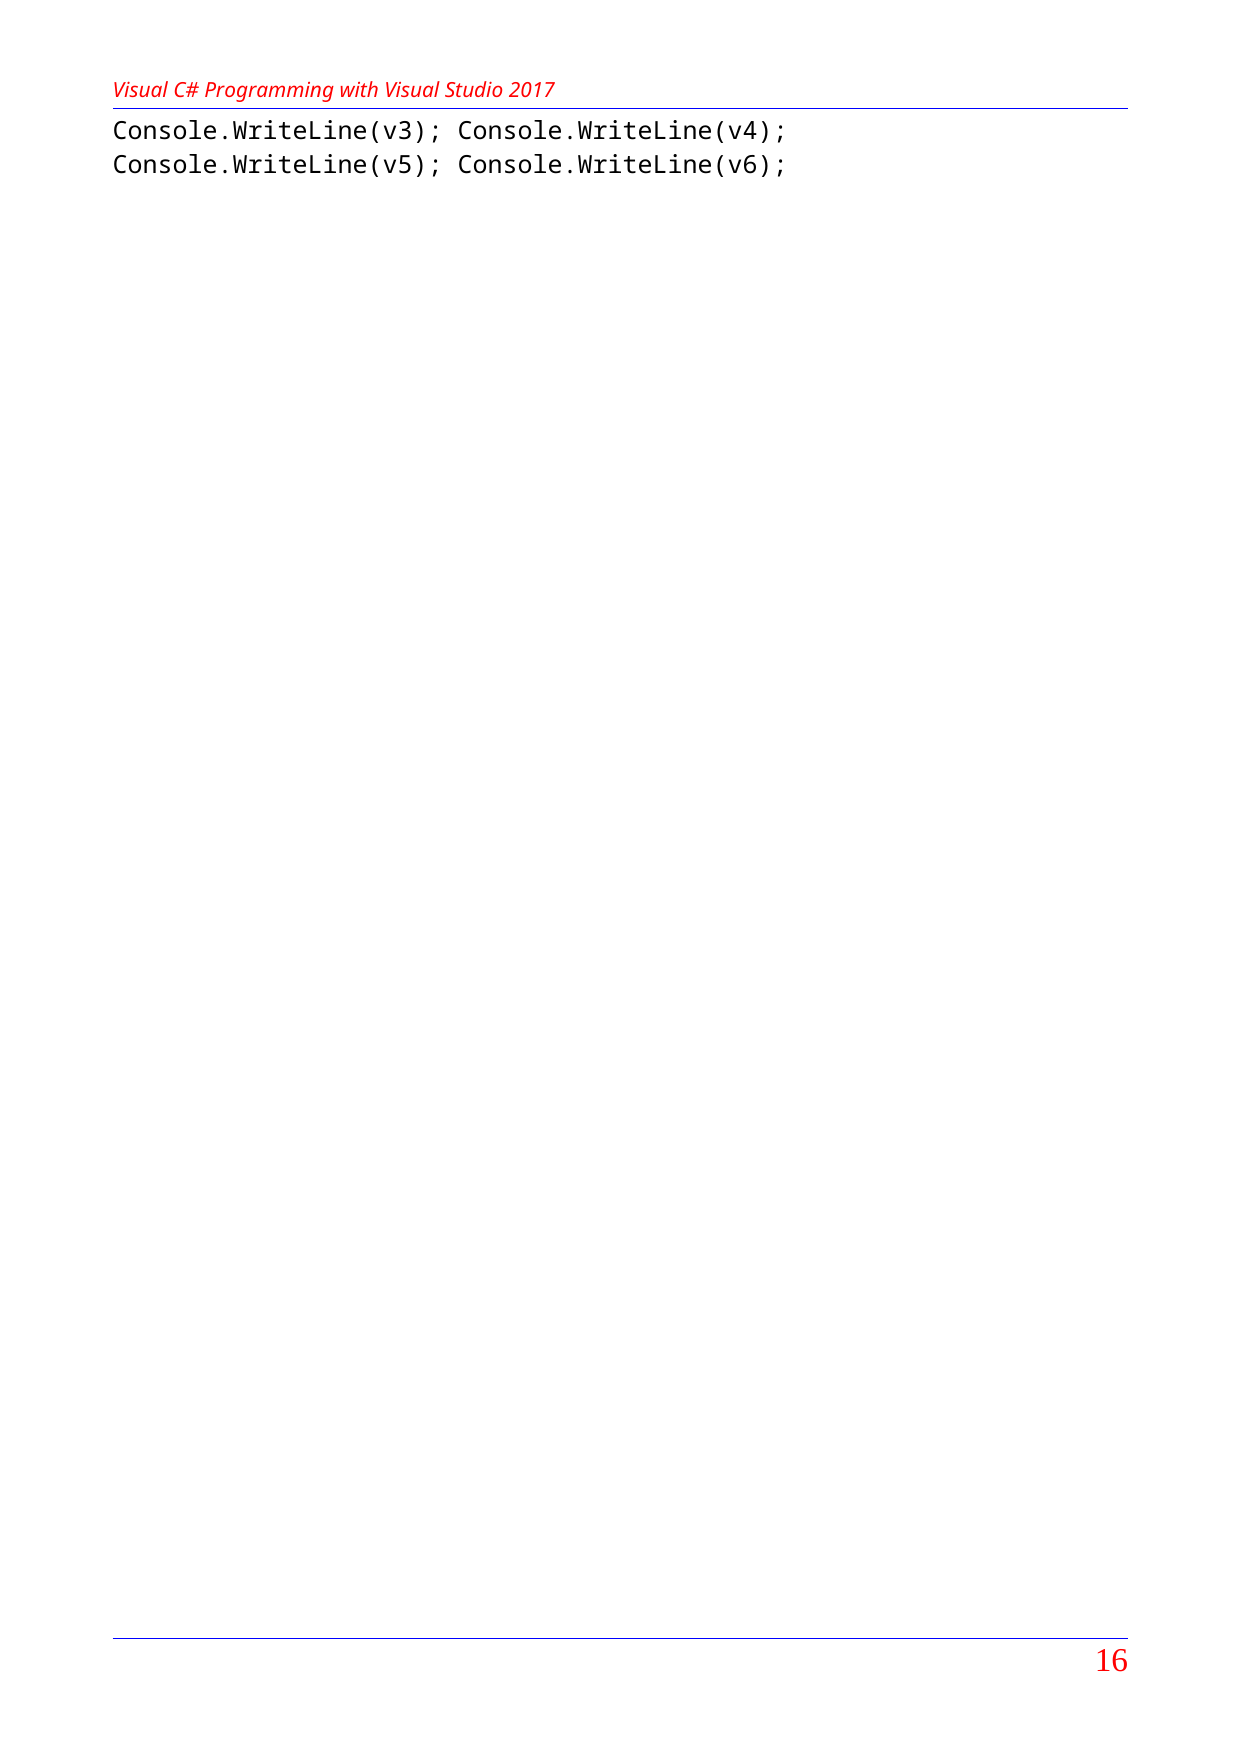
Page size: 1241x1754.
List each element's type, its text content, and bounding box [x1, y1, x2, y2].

text Console.WriteLine(v5); Console.WriteLine(v6); [112, 147, 1128, 181]
text Console.WriteLine(v3); Console.WriteLine(v4); [112, 112, 1128, 147]
